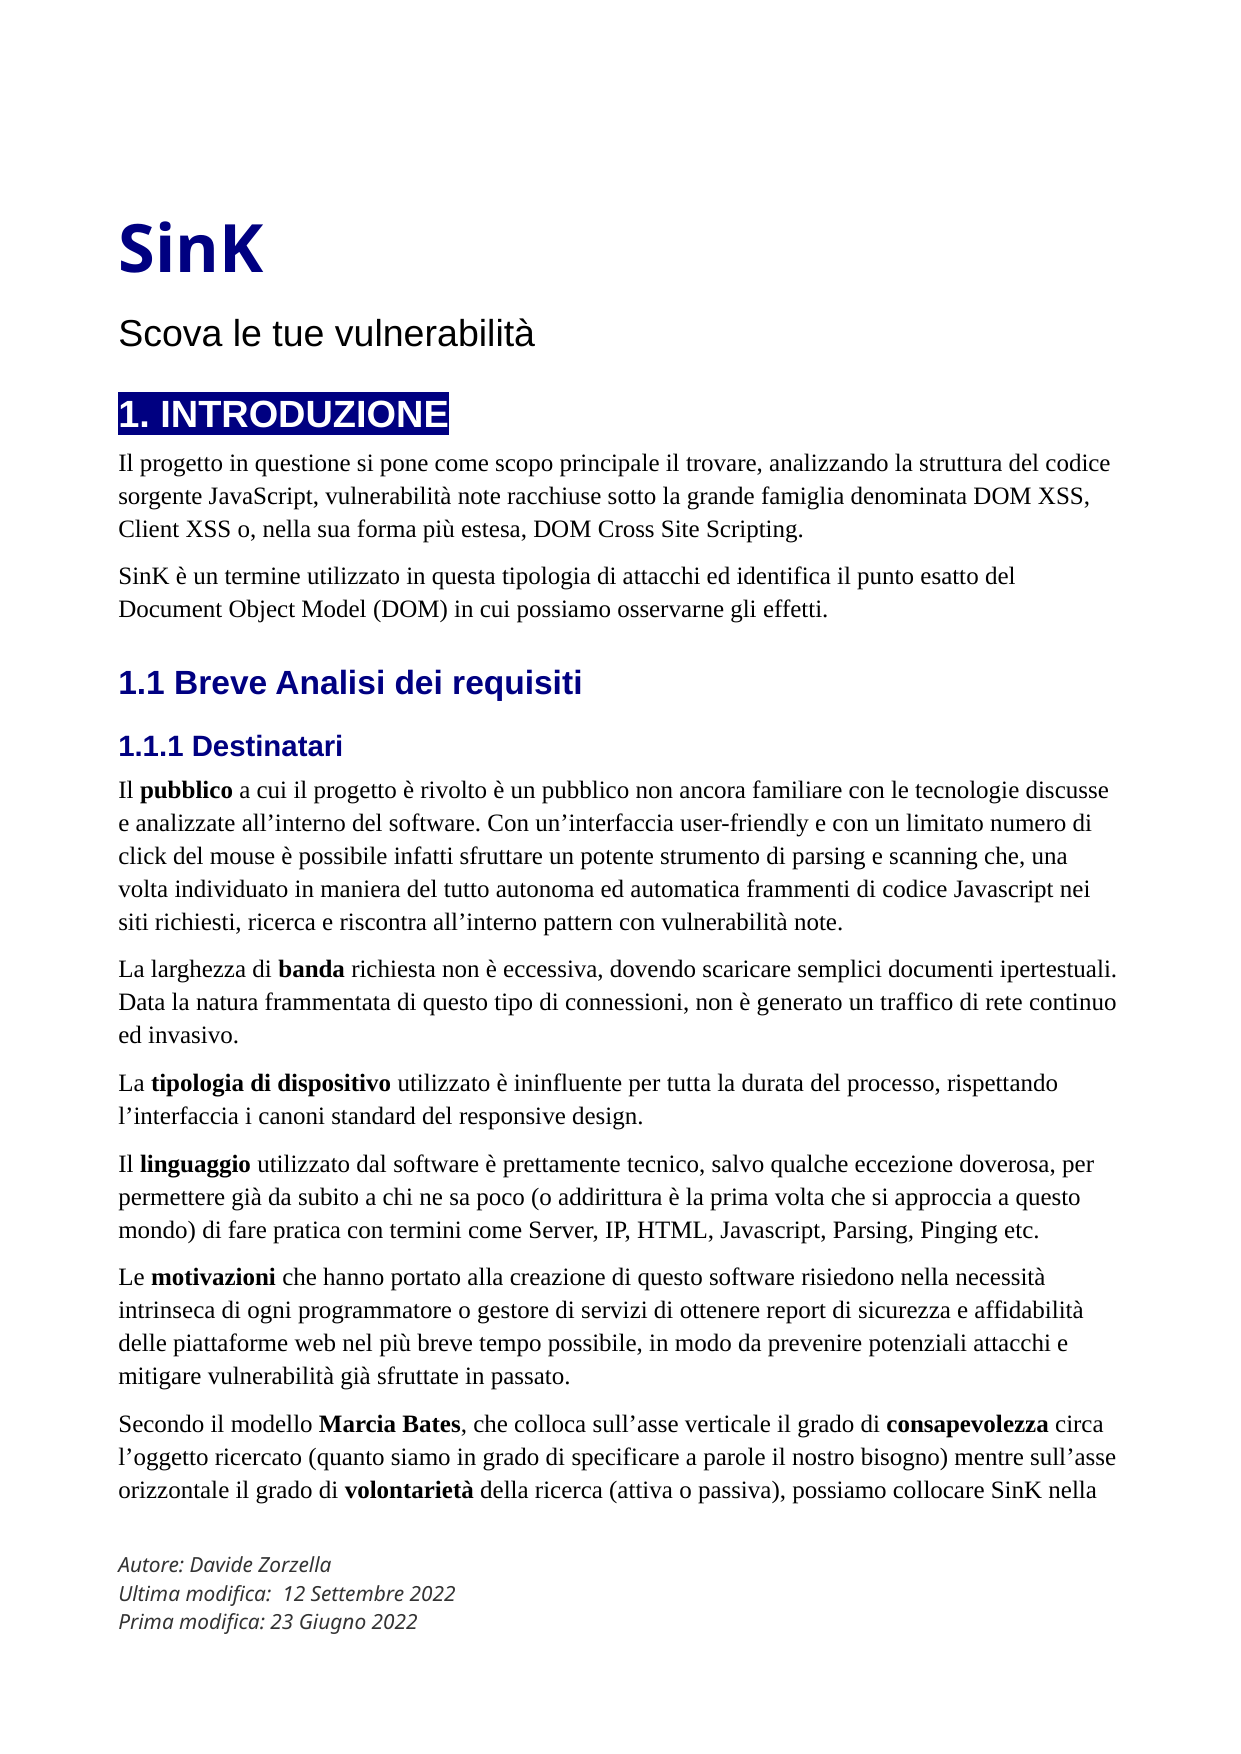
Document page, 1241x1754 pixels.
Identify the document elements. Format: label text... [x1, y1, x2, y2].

subtitle Scova le tue vulnerabilità [118, 311, 1122, 354]
text Le motivazioni che hanno portato alla creazione di questo software risiedono nella necessità intrinseca di ogni programmatore o gestore di servizi di ottenere report di sicurezza e affidabilità delle piattaforme web nel più breve tempo possibile, in modo da prevenire potenziali attacchi e mitigare vulnerabilità già sfruttate in passato. [118, 1262, 1122, 1390]
text Il linguaggio utilizzato dal software è prettamente tecnico, salvo qualche eccezione doverosa, per permettere già da subito a chi ne sa poco (o addirittura è la prima volta che si approccia a questo mondo) di fare pratica con termini come Server, IP, HTML, Javascript, Parsing, Pinging etc. [118, 1149, 1122, 1243]
subtitle 1.1 Breve Analisi dei requisiti [118, 663, 1122, 701]
text SinK è un termine utilizzato in questa tipologia di attacchi ed identifica il punto esatto del Document Object Model (DOM) in cui possiamo osservarne gli effetti. [118, 561, 1122, 623]
text Il pubblico a cui il progetto è rivolto è un pubblico non ancora familiare con le tecnologie discusse e analizzate all’interno del software. Con un’interfaccia user-friendly e con un limitato numero di click del mouse è possibile infatti sfruttare un potente strumento di parsing e scanning che, una volta individuato in maniera del tutto autonoma ed automatica frammenti di codice Javascript nei siti richiesti, ricerca e riscontra all’interno pattern con vulnerabilità note. [118, 775, 1122, 936]
text La tipologia di dispositivo utilizzato è ininfluente per tutta la durata del processo, rispettando l’interfaccia i canoni standard del responsive design. [118, 1068, 1122, 1130]
text Secondo il modello Marcia Bates, che colloca sull’asse verticale il grado di consapevolezza circa l’oggetto ricercato (quanto siamo in grado di specificare a parole il nostro bisogno) mentre sull’asse orizzontale il grado di volontarietà della ricerca (attiva o passiva), possiamo collocare SinK nella [118, 1409, 1122, 1504]
title SinK [118, 201, 1122, 292]
text Il progetto in questione si pone come scopo principale il trovare, analizzando la struttura del codice sorgente JavaScript, vulnerabilità note racchiuse sotto la grande famiglia denominata DOM XSS, Client XSS o, nella sua forma più estesa, DOM Cross Site Scripting. [118, 448, 1122, 542]
text La larghezza di banda richiesta non è eccessiva, dovendo scaricare semplici documenti ipertestuali. Data la natura frammentata di questo tipo di connessioni, non è generato un traffico di rete continuo ed invasivo. [118, 954, 1122, 1049]
subtitle 1.1.1 Destinatari [118, 728, 1122, 762]
subtitle 1. INTRODUZIONE [449, 392, 1122, 435]
